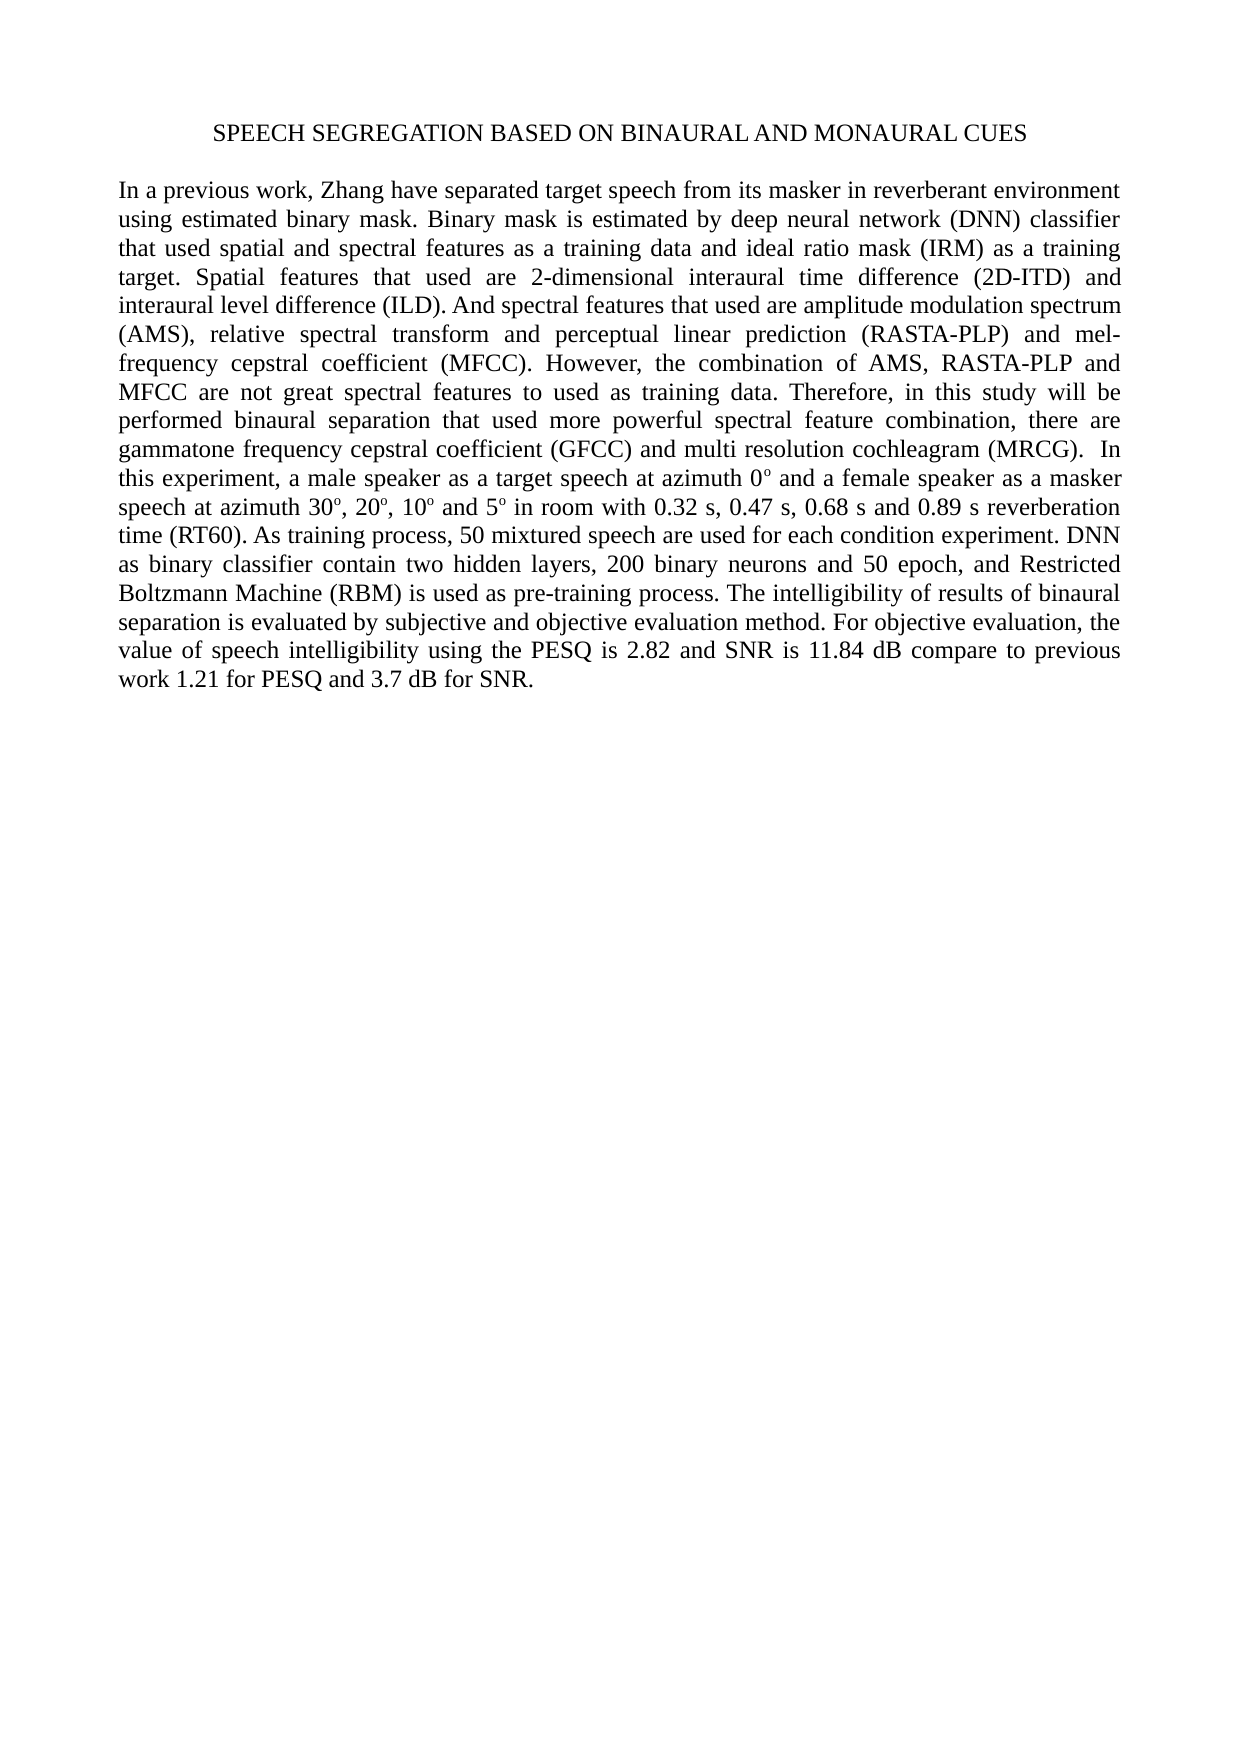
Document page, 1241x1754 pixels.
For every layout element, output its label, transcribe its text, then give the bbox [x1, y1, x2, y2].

text SPEECH SEGREGATION BASED ON BINAURAL AND MONAURAL CUES [118, 118, 1122, 147]
text In a previous work, Zhang have separated target speech from its masker in reverberant environment using estimated binary mask. Binary mask is estimated by deep neural network (DNN) classifier that used spatial and spectral features as a training data and ideal ratio mask (IRM) as a training target. Spatial features that used are 2-dimensional interaural time difference (2D-ITD) and interaural level difference (ILD). And spectral features that used are amplitude modulation spectrum (AMS), relative spectral transform and perceptual linear prediction (RASTA-PLP) and mel-frequency cepstral coefficient (MFCC). However, the combination of AMS, RASTA-PLP and MFCC are not great spectral features to used as training data. Therefore, in this study will be performed binaural separation that used more powerful spectral feature combination, there are gammatone frequency cepstral coefficient (GFCC) and multi resolution cochleagram (MRCG). In this experiment, a male speaker as a target speech at azimuth 0o and a female speaker as a masker speech at azimuth 30o, 20o, 10o and 5o in room with 0.32 s, 0.47 s, 0.68 s and 0.89 s reverberation time (RT60). As training process, 50 mixtured speech are used for each condition experiment. DNN as binary classifier contain two hidden layers, 200 binary neurons and 50 epoch, and Restricted Boltzmann Machine (RBM) is used as pre-training process. The intelligibility of results of binaural separation is evaluated by subjective and objective evaluation method. For objective evaluation, the value of speech intelligibility using the PESQ is 2.82 and SNR is 11.84 dB compare to previous work 1.21 for PESQ and 3.7 dB for SNR. [118, 176, 1122, 693]
